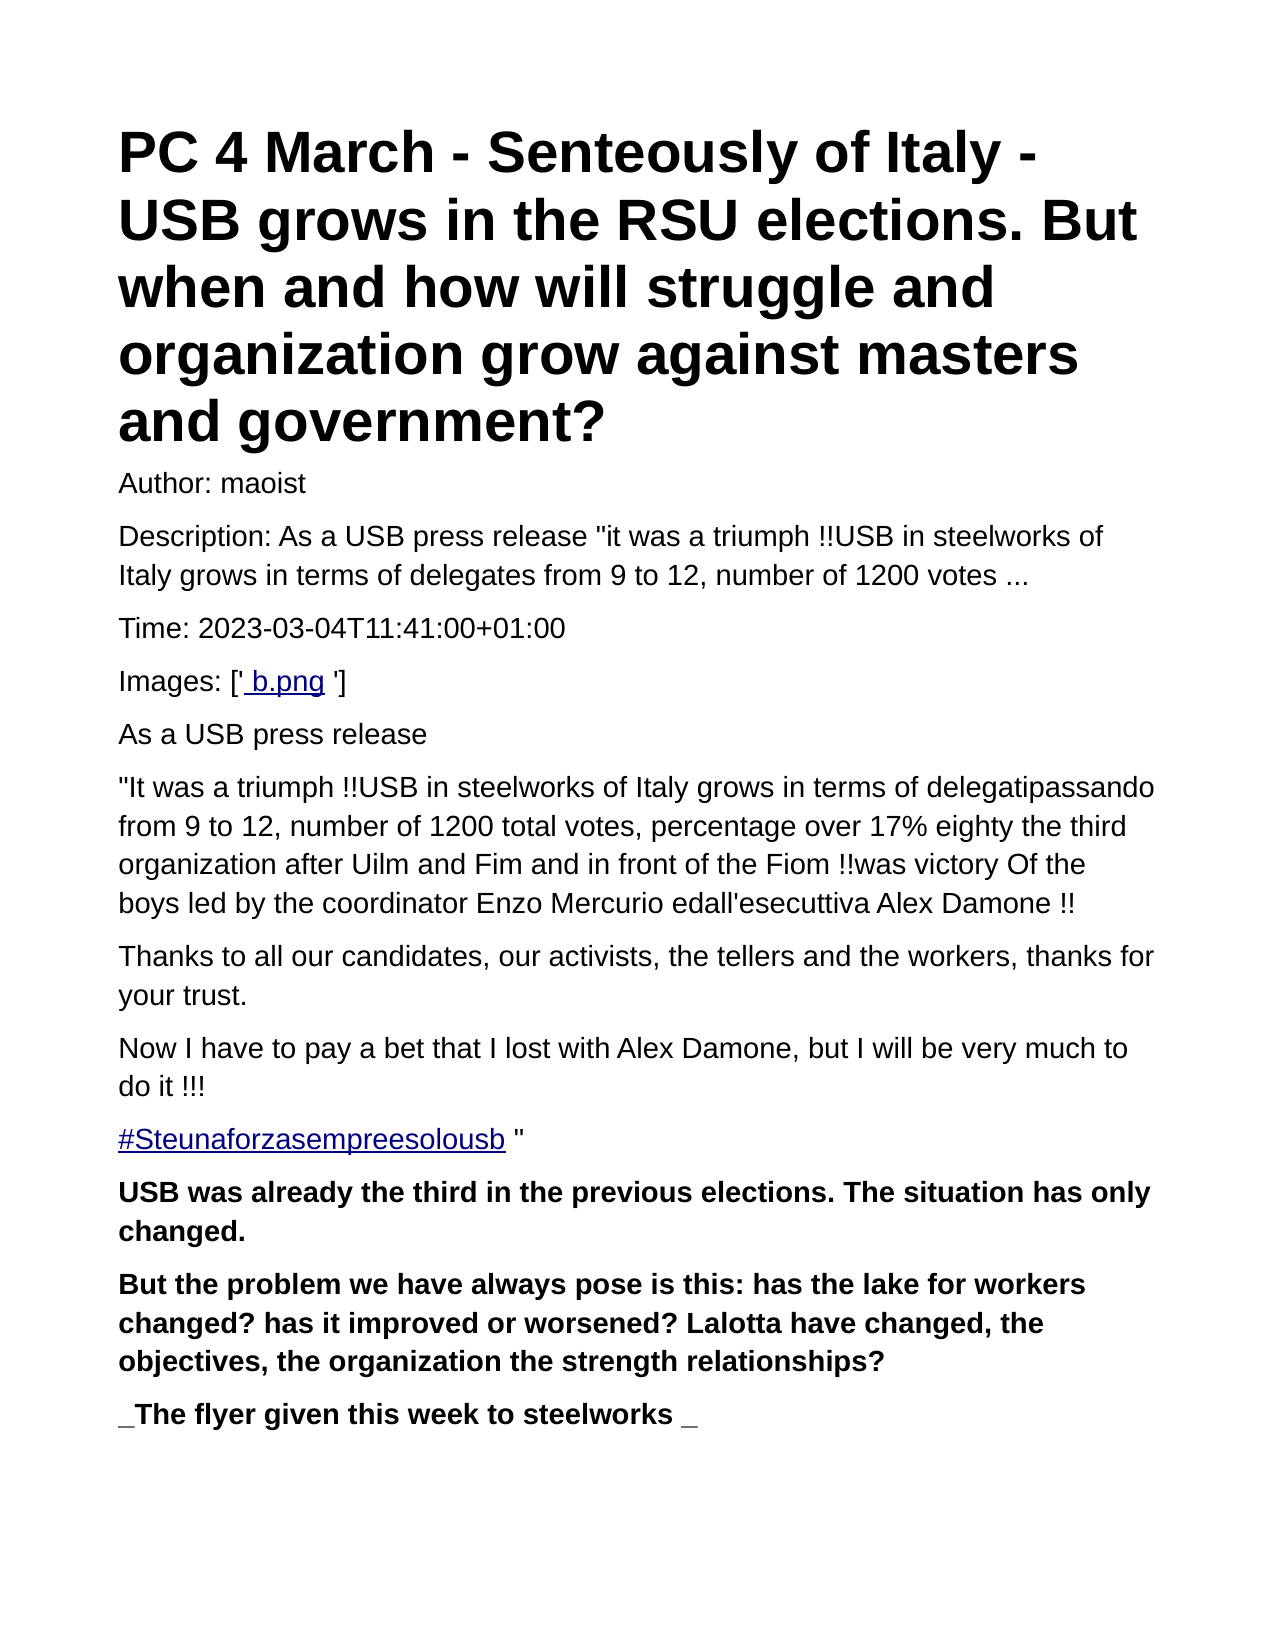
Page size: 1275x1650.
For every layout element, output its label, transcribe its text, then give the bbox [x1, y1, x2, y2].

text _The flyer given this week to steelworks _ [118, 1397, 1157, 1431]
subtitle PC 4 March - Senteously of Italy - USB grows in the RSU elections. But when and how will struggle and organization grow against masters and government? [118, 118, 1157, 453]
text #Steunaforzasempreesolousb " [118, 1122, 1157, 1156]
text Time: 2023-03-04T11:41:00+01:00 [118, 611, 1157, 644]
text Author: maoist [118, 466, 1157, 499]
text Now I have to pay a bet that I lost with Alex Damone, but I will be very much to do it !!! [118, 1031, 1157, 1103]
text But the problem we have always pose is this: has the lake for workers changed? has it improved or worsened? Lalotta have changed, the objectives, the organization the strength relationships? [118, 1267, 1157, 1378]
text As a USB press release [118, 717, 1157, 751]
text Images: [' b.png '] [118, 664, 1157, 697]
text "It was a triumph !!USB in steelworks of Italy grows in terms of delegatipassando from 9 to 12, number of 1200 total votes, percentage over 17% eighty the third organization after Uilm and Fim and in front of the Fiom !!was victory Of the boys led by the coordinator Enzo Mercurio edall'esecuttiva Alex Damone !! [118, 770, 1157, 919]
text Thanks to all our candidates, our activists, the tellers and the workers, thanks for your trust. [118, 939, 1157, 1011]
text USB was already the third in the previous elections. The situation has only changed. [118, 1175, 1157, 1247]
text Description: As a USB press release "it was a triumph !!USB in steelworks of Italy grows in terms of delegates from 9 to 12, number of 1200 votes ... [118, 519, 1157, 591]
